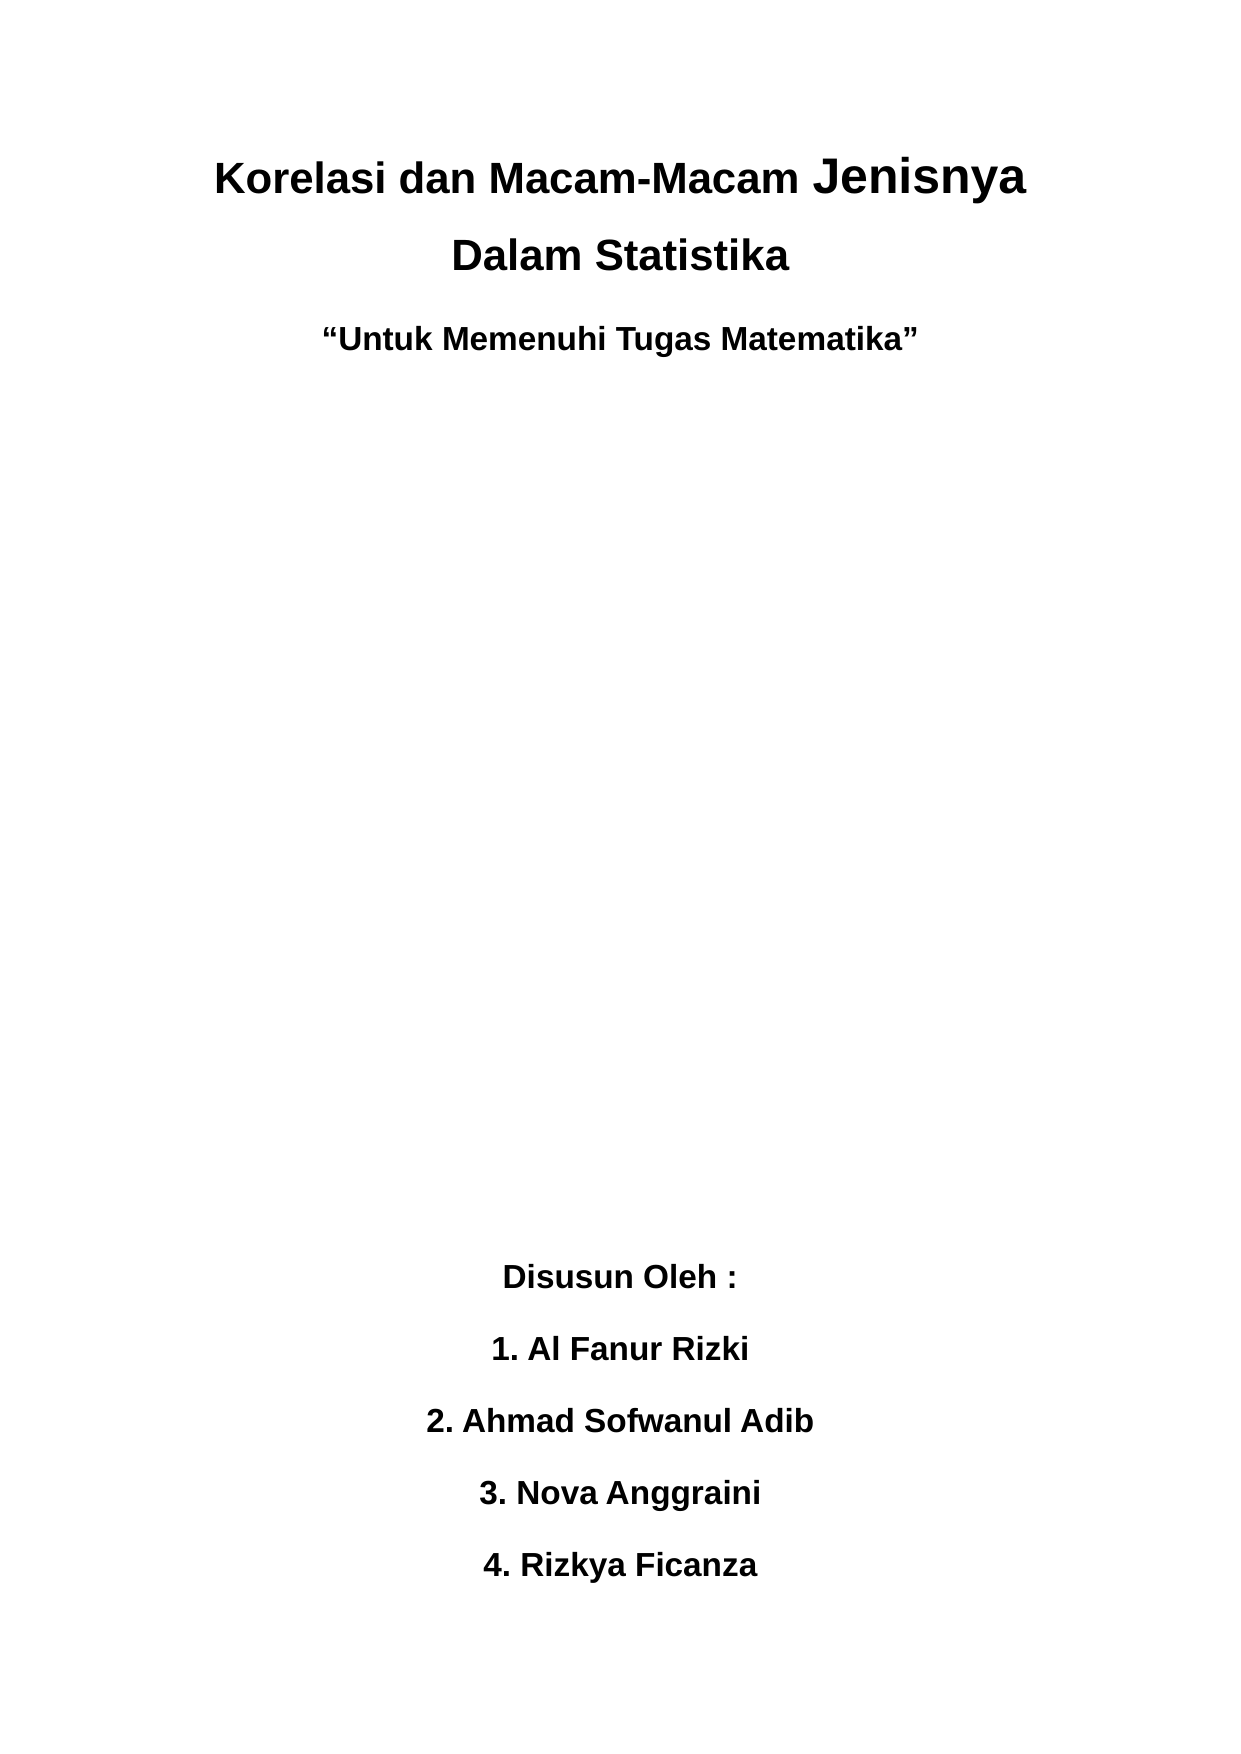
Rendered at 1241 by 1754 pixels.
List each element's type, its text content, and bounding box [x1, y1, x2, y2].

text 3. Nova Anggraini [118, 1473, 1122, 1512]
text Disusun Oleh : [118, 1257, 1122, 1295]
text 2. Ahmad Sofwanul Adib [118, 1401, 1122, 1439]
text “Untuk Memenuhi Tugas Matematika” [118, 319, 1122, 357]
text 1. Al Fanur Rizki [118, 1329, 1122, 1367]
text 4. Rizkya Ficanza [118, 1545, 1122, 1584]
text Korelasi dan Macam-Macam Jenisnya Dalam Statistika [118, 146, 1122, 279]
